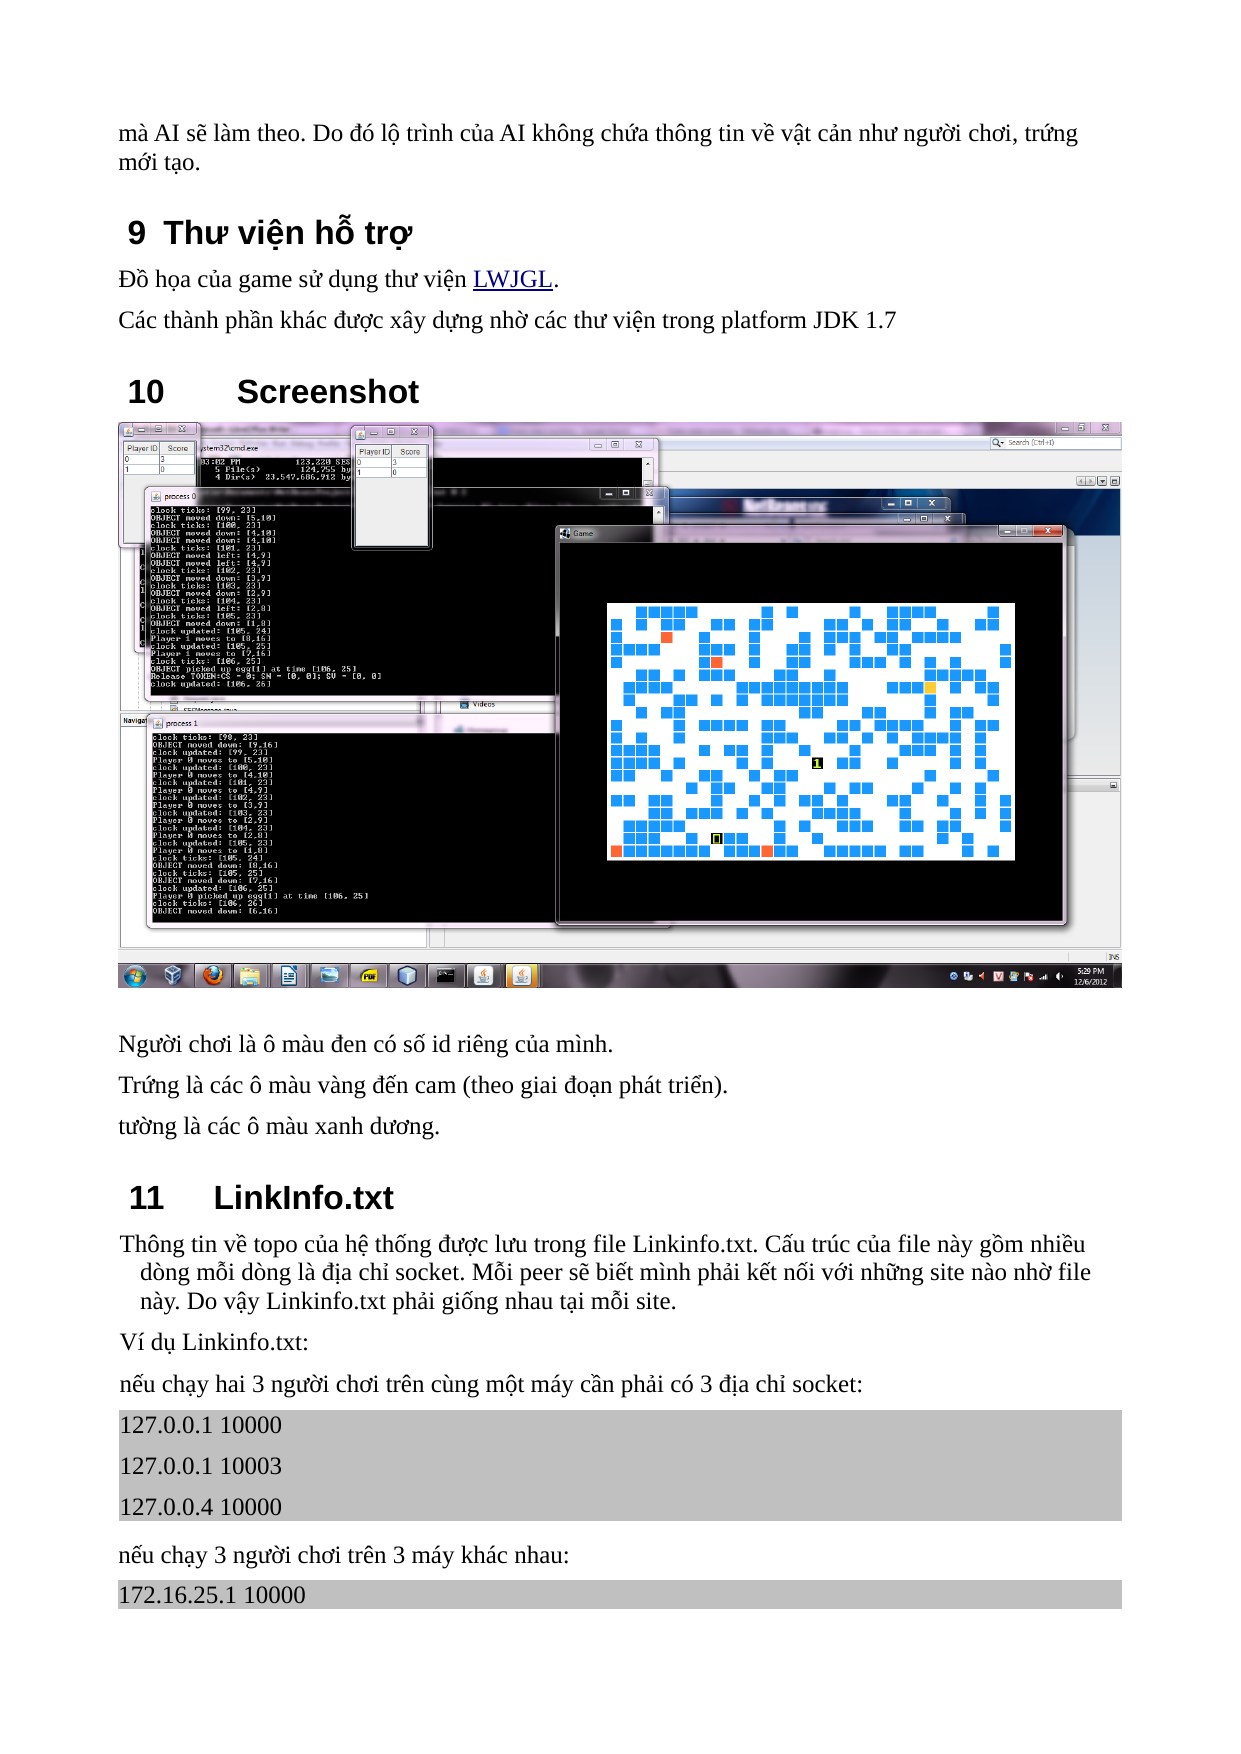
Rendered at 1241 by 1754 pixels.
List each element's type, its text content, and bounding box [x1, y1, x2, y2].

picture [118, 422, 1122, 988]
text AI xây dựng đồ thị với các đỉnh là các ô trống của mê cung và sử dụng thuật toán Dijkstra để tìm đường đi ngắn nhất. Khi đã tìm được đường đi ngắn nhất AI thực hiện các lệnh di chuyển dựa theo lộ trình đã tìm được. Nếu trên đường đi gặp vật cản thì AI sẽ hủy bỏ lộ trình đó và thực hiện lại việc tìm kiếm mới ngay từ vị trí hiện tại. Cần lưu ý là lộ trình của AI chỉ là một dãy các lệnh di chuyển mà AI sẽ làm theo. Do đó lộ trình của AI không chứa thông tin về vật cản như người chơi, trứng mới tạo. [118, 118, 1122, 176]
text nếu chạy 3 người chơi trên 3 máy khác nhau: [118, 1540, 1122, 1568]
text Ví dụ Linkinfo.txt: [119, 1327, 1122, 1356]
text nếu chạy hai 3 người chơi trên cùng một máy cần phải có 3 địa chỉ socket: [119, 1369, 1122, 1397]
subtitle Thư viện hỗ trợ [118, 213, 1122, 252]
text Đồ họa của game sử dụng thư viện LWJGL. [118, 264, 1122, 293]
text 172.16.25.1 10000 [118, 1580, 1122, 1609]
text 127.0.0.1 10000 [119, 1410, 1122, 1439]
text Thông tin về topo của hệ thống được lưu trong file Linkinfo.txt. Cấu trúc của file này gồm nhiều dòng mỗi dòng là địa chỉ socket. Mỗi peer sẽ biết mình phải kết nối với những site nào nhờ file này. Do vậy Linkinfo.txt phải giống nhau tại mỗi site. [119, 1229, 1122, 1315]
text Các thành phần khác được xây dựng nhờ các thư viện trong platform JDK 1.7 [118, 306, 1122, 334]
text Trứng là các ô màu vàng đến cam (theo giai đoạn phát triển). [118, 1070, 1122, 1099]
text 127.0.0.1 10003 [119, 1451, 1122, 1480]
subtitle Screenshot [118, 372, 1122, 410]
text Người chơi là ô màu đen có số id riêng của mình. [118, 1029, 1122, 1057]
text 127.0.0.4 10000 [119, 1492, 1122, 1521]
text tường là các ô màu xanh dương. [118, 1111, 1122, 1140]
subtitle LinkInfo.txt [119, 1177, 1122, 1216]
